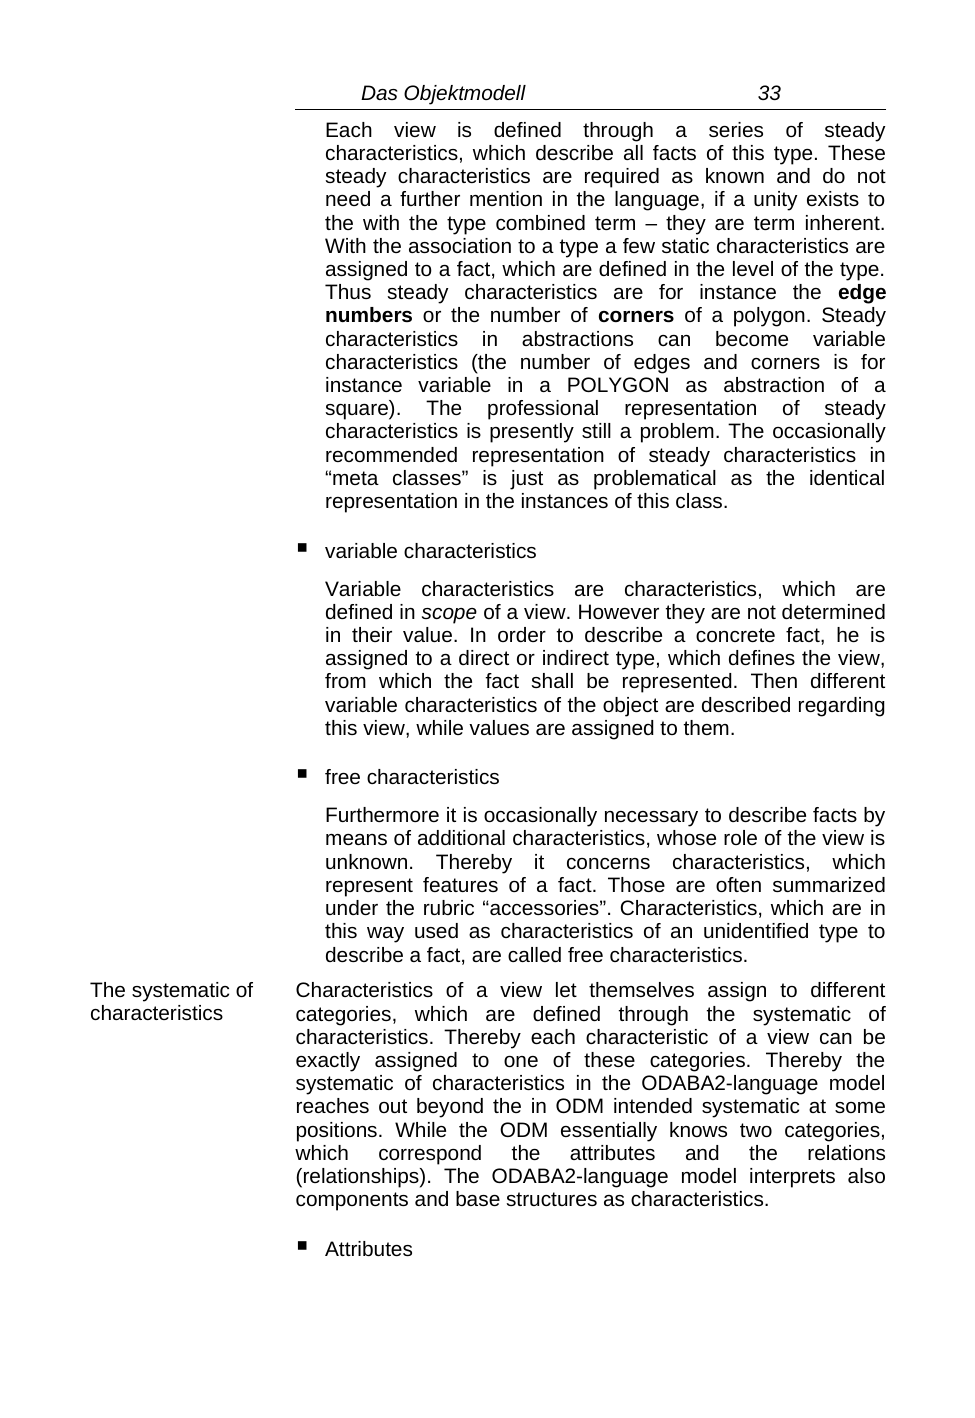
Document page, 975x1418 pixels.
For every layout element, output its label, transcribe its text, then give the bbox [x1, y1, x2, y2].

list variable characteristics [295, 538, 886, 564]
list free characteristics [295, 765, 886, 791]
text Furthermore it is occasionally necessary to describe facts by means of additional characteristics, whose role of the view is unknown. Thereby it concerns characteristics, which represent features of a fact. Those are often summarized under the rubric “accessories”. Characteristics, which are in this way used as characteristics of an unidentified type to describe a fact, are called free characteristics. [325, 804, 886, 966]
text The systematic of characteristics [90, 979, 260, 1025]
text Variable characteristics are characteristics, which are defined in scope of a view. However they are not determined in their value. In order to describe a concrete fact, he is assigned to a direct or indirect type, which defines the view, from which the fact shall be represented. Then different variable characteristics of the object are described regarding this view, while values are assigned to them. [325, 577, 886, 740]
text Characteristics of a view let themselves assign to different categories, which are defined through the systematic of characteristics. Thereby each characteristic of a view can be exactly assigned to one of these categories. Thereby the systematic of characteristics in the ODABA2-language model reaches out beyond the in ODM intended systematic at some positions. While the ODM essentially knows two categories, which correspond the attributes and the relations (relationships). The ODABA2-language model interprets also components and base structures as characteristics. [295, 979, 886, 1211]
list Attributes [295, 1236, 886, 1263]
text Each view is defined through a series of steady characteristics, which describe all facts of this type. These steady characteristics are required as known and do not need a further mention in the language, if a unity exists to the with the type combined term – they are term inherent. With the association to a type a few static characteristics are assigned to a fact, which are defined in the level of the type. Thus steady characteristics are for instance the edge numbers or the number of corners of a polygon. Steady characteristics in abstractions can become variable characteristics (the number of edges and corners is for instance variable in a POLYGON as abstraction of a square). The professional representation of steady characteristics is presently still a problem. The occasionally recommended representation of steady characteristics in “meta classes” is just as problematical as the identical representation in the instances of this class. [325, 118, 886, 513]
